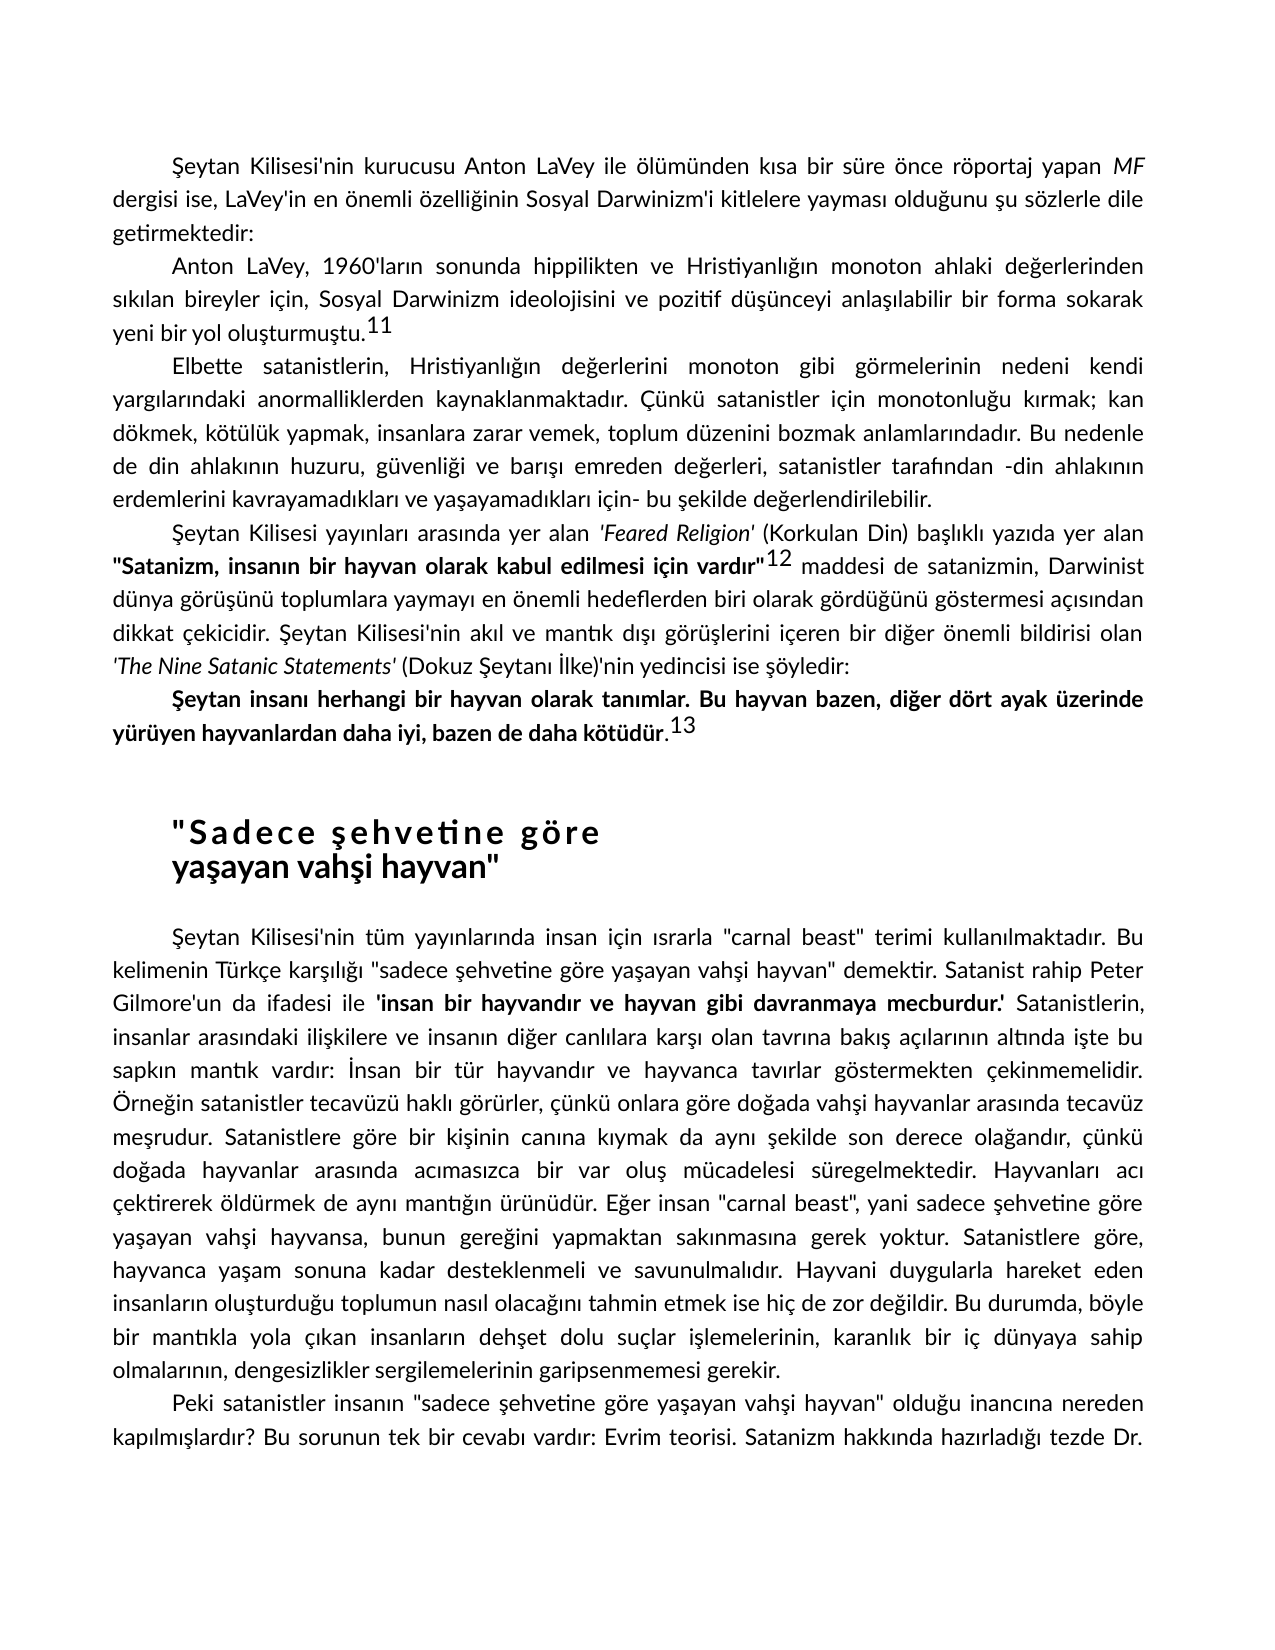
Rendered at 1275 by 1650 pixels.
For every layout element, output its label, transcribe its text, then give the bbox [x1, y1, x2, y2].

text Şeytan insanı herhangi bir hayvan olarak tanımlar. Bu hayvan bazen, diğer dört ayak üzerinde yürüyen hayvanlardan daha iyi, bazen de daha kötüdür.13 [112, 681, 1145, 748]
text Şeytan Kilisesi'nin tüm yayınlarında insan için ısrarla "carnal beast" terimi kullanılmaktadır. Bu kelimenin Türkçe karşılığı "sadece şehvetine göre yaşayan vahşi hayvan" demektir. Satanist rahip Peter Gilmore'un da ifadesi ile 'insan bir hayvandır ve hayvan gibi davranmaya mecburdur.' Satanistlerin, insanlar arasındaki ilişkilere ve insanın diğer canlılara karşı olan tavrına bakış açılarının altında işte bu sapkın mantık vardır: İnsan bir tür hayvandır ve hayvanca tavırlar göstermekten çekinmemelidir. Örneğin satanistler tecavüzü haklı görürler, çünkü onlara göre doğada vahşi hayvanlar arasında tecavüz meşrudur. Satanistlere göre bir kişinin canına kıymak da aynı şekilde son derece olağandır, çünkü doğada hayvanlar arasında acımasızca bir var oluş mücadelesi süregelmektedir. Hayvanları acı çektirerek öldürmek de aynı mantığın ürünüdür. Eğer insan "carnal beast", yani sadece şehvetine göre yaşayan vahşi hayvansa, bunun gereğini yapmaktan sakınmasına gerek yoktur. Satanistlere göre, hayvanca yaşam sonuna kadar desteklenmeli ve savunulmalıdır. Hayvani duygularla hareket eden insanların oluşturduğu toplumun nasıl olacağını tahmin etmek ise hiç de zor değildir. Bu durumda, böyle bir mantıkla yola çıkan insanların dehşet dolu suçlar işlemelerinin, karanlık bir iç dünyaya sahip olmalarının, dengesizlikler sergilemelerinin garipsenmemesi gerekir. [112, 918, 1145, 1385]
text Şeytan Kilisesi'nin kurucusu Anton LaVey ile ölümünden kısa bir süre önce röportaj yapan MF dergisi ise, LaVey'in en önemli özelliğinin Sosyal Darwinizm'i kitlelere yayması olduğunu şu sözlerle dile getirmektedir: [112, 148, 1145, 248]
text Peki satanistler insanın "sadece şehvetine göre yaşayan vahşi hayvan" olduğu inancına nereden kapılmışlardır? Bu sorunun tek bir cevabı vardır: Evrim teorisi. Satanizm hakkında hazırladığı tezde Dr. [112, 1385, 1145, 1452]
text "Sadece şehvetine göre [112, 814, 1145, 852]
text yaşayan vahşi hayvan" [112, 852, 1145, 885]
text Anton LaVey, 1960'ların sonunda hippilikten ve Hristiyanlığın monoton ahlaki değerlerinden sıkılan bireyler için, Sosyal Darwinizm ideolojisini ve pozitif düşünceyi anlaşılabilir bir forma sokarak yeni bir yol oluşturmuştu.11 [112, 248, 1145, 348]
text Elbette satanistlerin, Hristiyanlığın değerlerini monoton gibi görmelerinin nedeni kendi yargılarındaki anormalliklerden kaynaklanmaktadır. Çünkü satanistler için monotonluğu kırmak; kan dökmek, kötülük yapmak, insanlara zarar vemek, toplum düzenini bozmak anlamlarındadır. Bu nedenle de din ahlakının huzuru, güvenliği ve barışı emreden değerleri, satanistler tarafından -din ahlakının erdemlerini kavrayamadıkları ve yaşayamadıkları için- bu şekilde değerlendirilebilir. [112, 348, 1145, 514]
text Şeytan Kilisesi yayınları arasında yer alan 'Feared Religion' (Korkulan Din) başlıklı yazıda yer alan "Satanizm, insanın bir hayvan olarak kabul edilmesi için vardır"12 maddesi de satanizmin, Darwinist dünya görüşünü toplumlara yaymayı en önemli hedeflerden biri olarak gördüğünü göstermesi açısından dikkat çekicidir. Şeytan Kilisesi'nin akıl ve mantık dışı görüşlerini içeren bir diğer önemli bildirisi olan 'The Nine Satanic Statements' (Dokuz Şeytanı İlke)'nin yedincisi ise şöyledir: [112, 514, 1145, 681]
